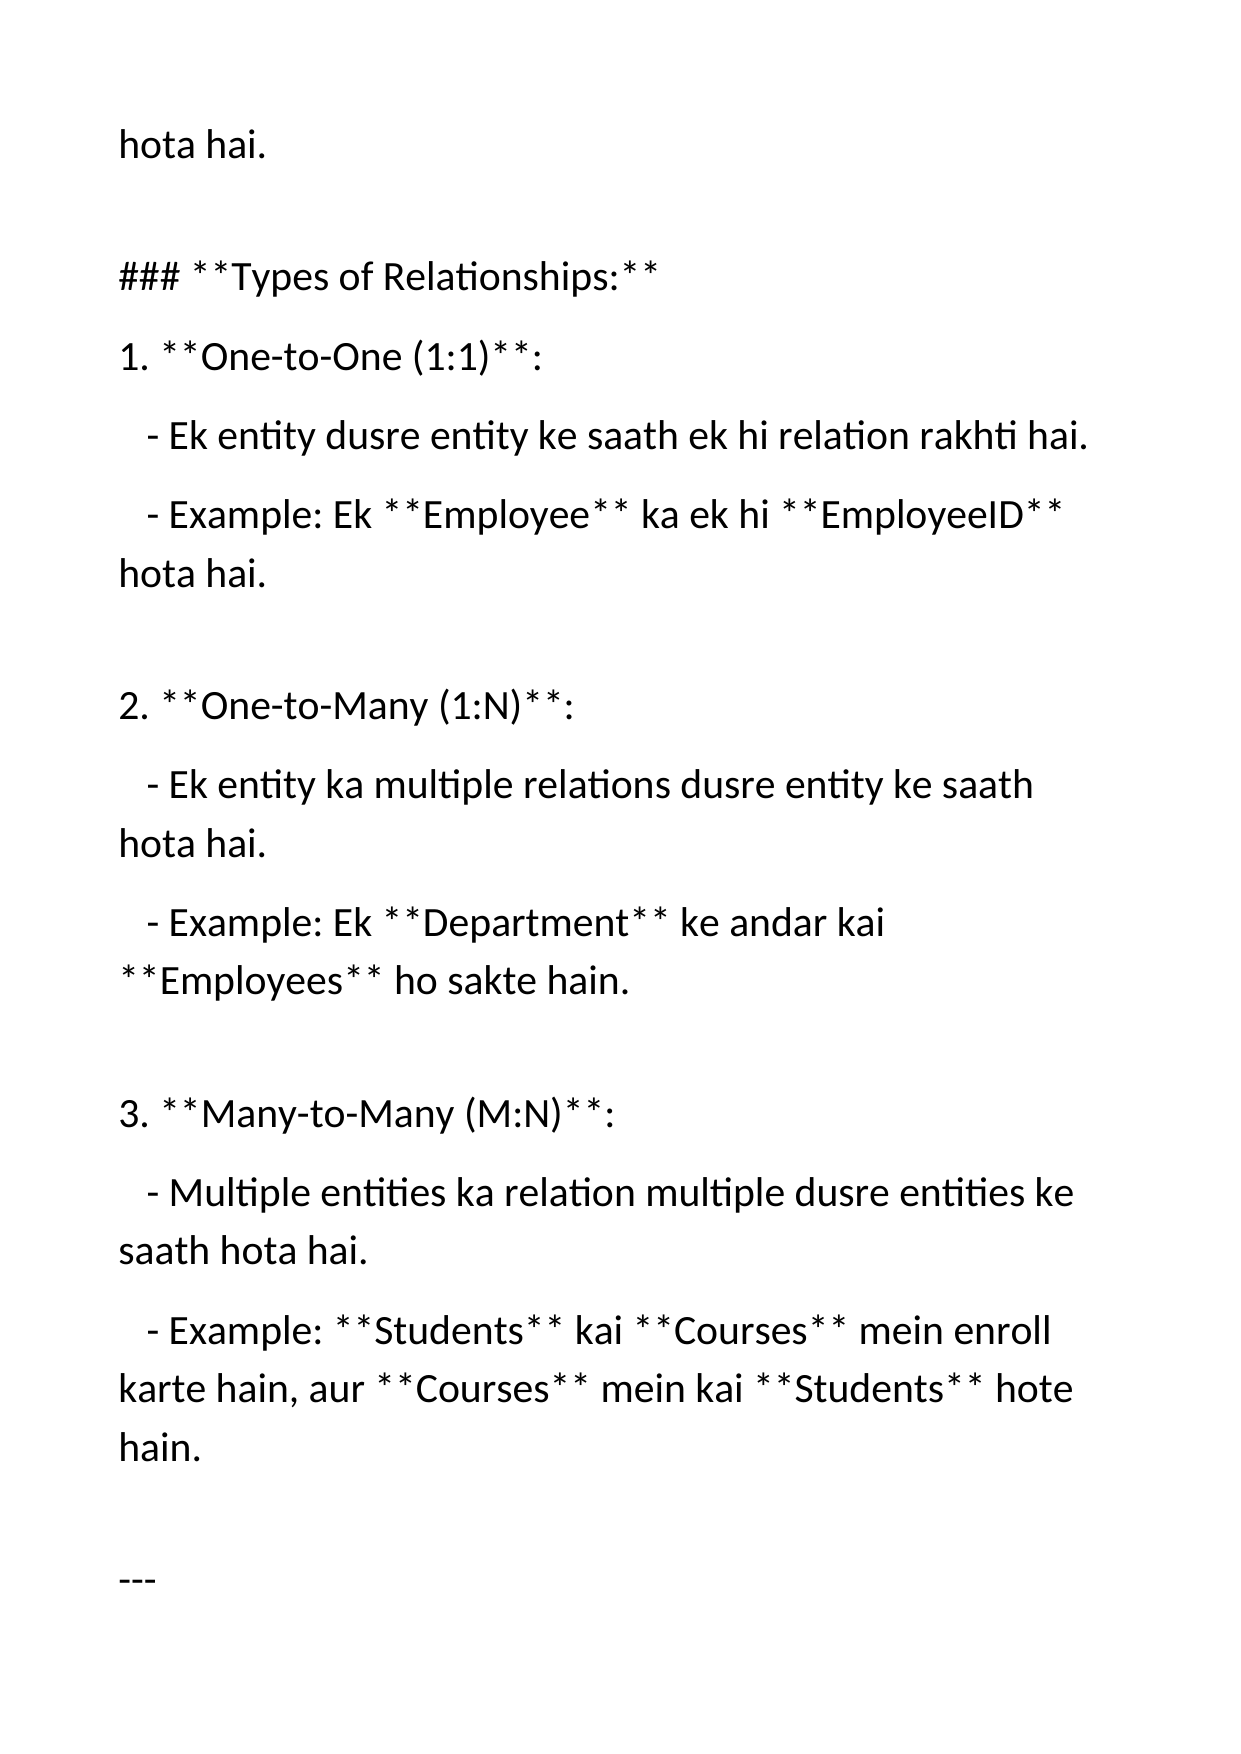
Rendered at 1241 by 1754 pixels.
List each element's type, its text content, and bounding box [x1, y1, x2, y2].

text - Example: Ek **Employee** ka ek hi **EmployeeID** hota hai. [118, 488, 1122, 597]
text - Multiple entities ka relation multiple dusre entities ke saath hota hai. [118, 1166, 1122, 1275]
text --- [118, 1553, 1122, 1604]
text hota hai. [118, 118, 1122, 169]
text - Example: Ek **Department** ke andar kai **Employees** ho sakte hain. [118, 896, 1122, 1005]
text ### **Types of Relationships:** [118, 250, 1122, 301]
text 1. **One-to-One (1:1)**: [118, 330, 1122, 381]
text 2. **One-to-Many (1:N)**: [118, 679, 1122, 730]
text - Ek entity dusre entity ke saath ek hi relation rakhti hai. [118, 409, 1122, 460]
text - Ek entity ka multiple relations dusre entity ke saath hota hai. [118, 758, 1122, 867]
text 3. **Many-to-Many (M:N)**: [118, 1087, 1122, 1137]
text - Example: **Students** kai **Courses** mein enroll karte hain, aur **Courses** mein kai **Students** hote hain. [118, 1304, 1122, 1471]
